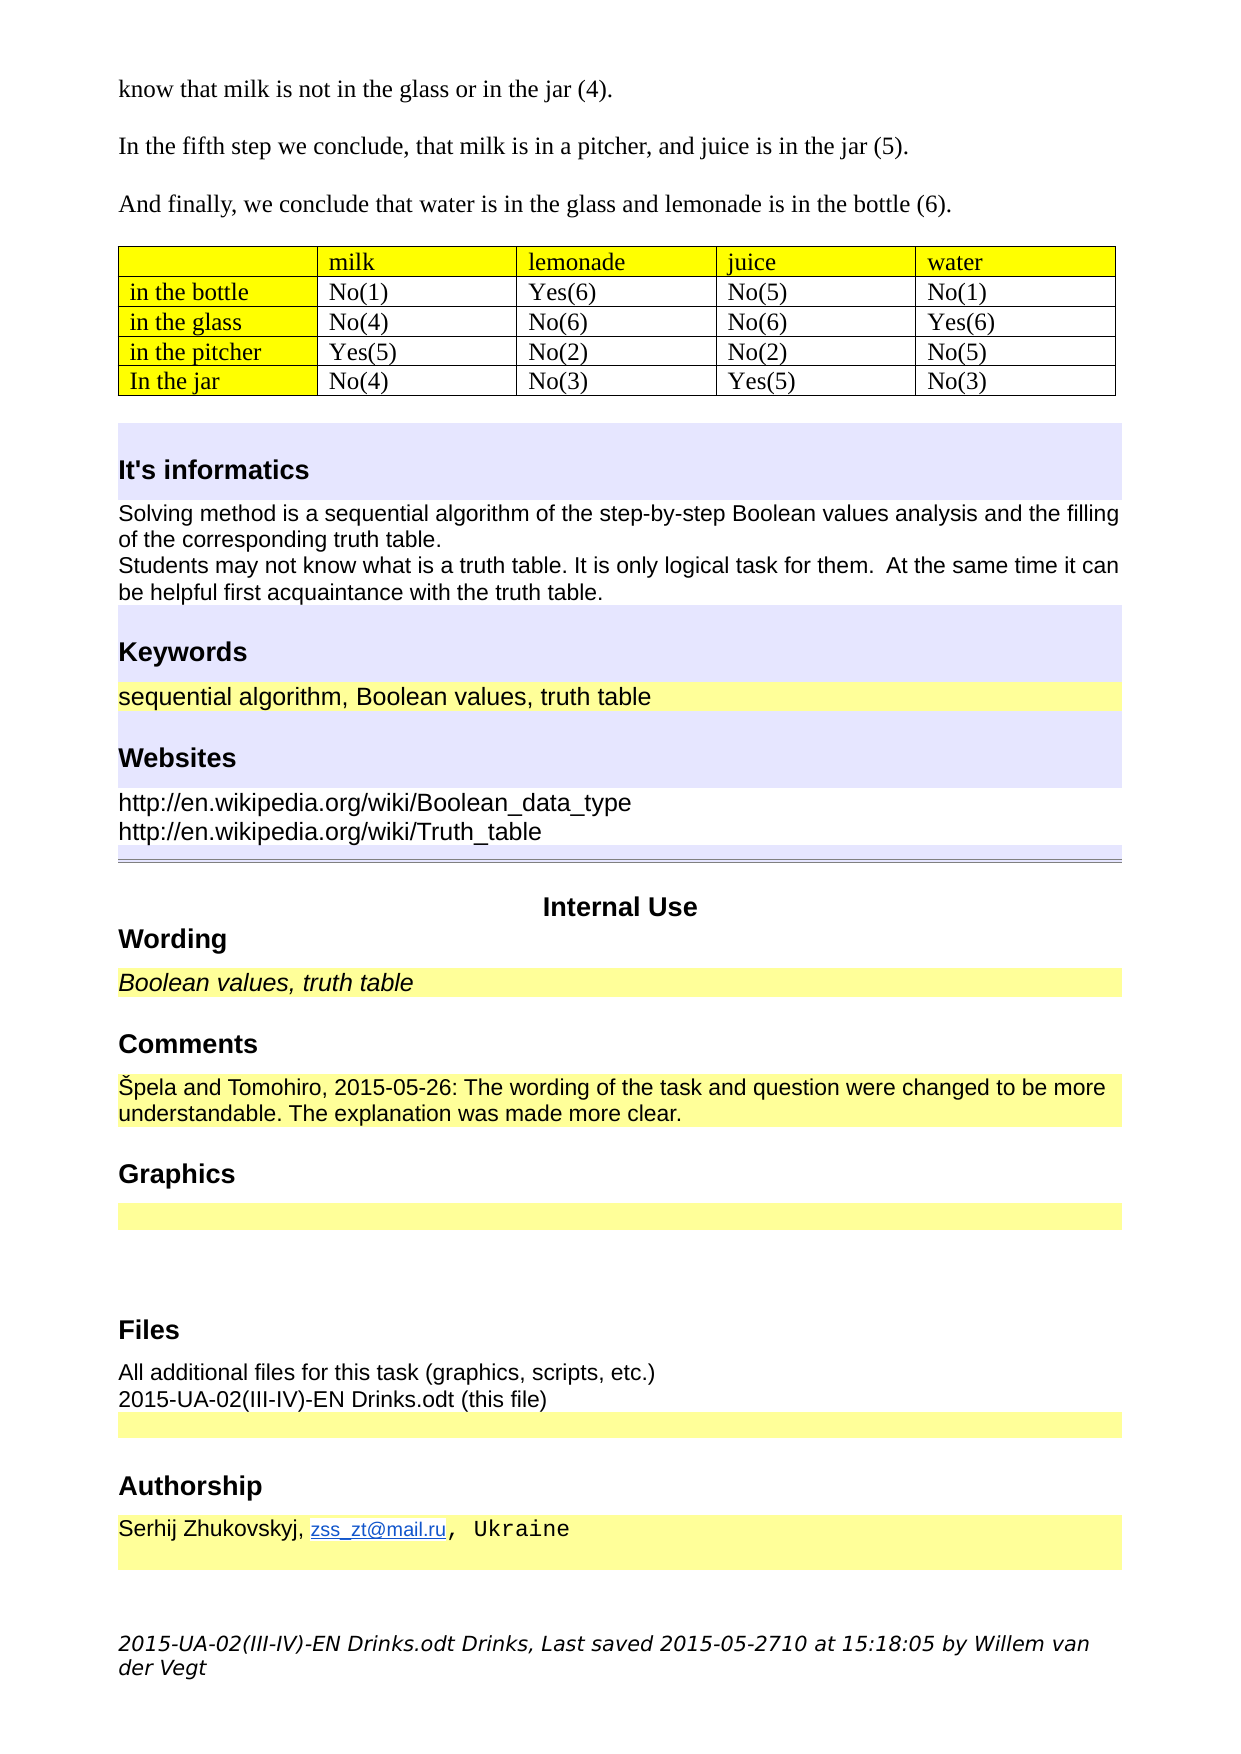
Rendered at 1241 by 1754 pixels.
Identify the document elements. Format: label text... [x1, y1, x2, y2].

table_cell No(1) [318, 277, 516, 306]
text All additional files for this task (graphics, scripts, etc.) [118, 1359, 1122, 1386]
table_header milk [318, 247, 516, 276]
subtitle Keywords [118, 636, 1122, 668]
subtitle Files [118, 1314, 1122, 1345]
text sequential algorithm, Boolean values, truth table [118, 682, 1122, 711]
table_cell No(3) [517, 366, 716, 395]
subtitle Authorship [118, 1470, 1122, 1501]
text Students may not know what is a truth table. It is only logical task for them. At the same time it can be helpful first acquaintance with the truth table. [118, 552, 1122, 605]
text Špela and Tomohiro, 2015-05-26: The wording of the task and question were changed to be more understandable. The explanation was made more clear. [118, 1074, 1122, 1127]
table_header [119, 247, 317, 276]
table_cell No(3) [916, 366, 1115, 395]
text In the fifth step we conclude, that milk is in a pitcher, and juice is in the jar (5). [118, 131, 1122, 160]
table_cell Yes(6) [916, 307, 1115, 336]
table_cell No(4) [318, 307, 516, 336]
table_cell in the glass [119, 307, 317, 336]
table_cell No(5) [717, 277, 915, 306]
subtitle Comments [118, 1028, 1122, 1059]
table_cell in the pitcher [119, 337, 317, 365]
table_header lemonade [517, 247, 716, 276]
subtitle Internal Use [118, 891, 1122, 923]
text http://en.wikipedia.org/wiki/Truth_table [118, 816, 1122, 845]
table_cell No(2) [517, 337, 716, 365]
text know that milk is not in the glass or in the jar (4). [118, 74, 1122, 102]
subtitle Graphics [118, 1158, 1122, 1189]
table_cell in the bottle [119, 277, 317, 306]
text And finally, we conclude that water is in the glass and lemonade is in the bottle (6). [118, 189, 1122, 217]
table_cell Yes(5) [717, 366, 915, 395]
table_cell Yes(5) [318, 337, 516, 365]
table_header juice [717, 247, 915, 276]
table_cell No(1) [916, 277, 1115, 306]
table_cell No(6) [717, 307, 915, 336]
text Solving method is a sequential algorithm of the step-by-step Boolean values analysis and the filling of the corresponding truth table. [118, 500, 1122, 552]
table_cell In the jar [119, 366, 317, 395]
table_header water [916, 247, 1115, 276]
table_cell No(6) [517, 307, 716, 336]
subtitle Websites [118, 742, 1122, 773]
subtitle It's informatics [118, 454, 1122, 485]
table_cell Yes(6) [517, 277, 716, 306]
table_cell No(4) [318, 366, 516, 395]
text Serhij Zhukovskyj, zss_zt@mail.ru, Ukraine [118, 1515, 1122, 1544]
text Boolean values, truth table [118, 968, 1122, 997]
text 2015-UA-02(III-IV)-EN Drinks.odt (this file) [118, 1386, 1122, 1412]
text http://en.wikipedia.org/wiki/Boolean_data_type [118, 788, 1122, 816]
subtitle Wording [118, 923, 1122, 954]
table_cell No(2) [717, 337, 915, 365]
table_cell No(5) [916, 337, 1115, 365]
